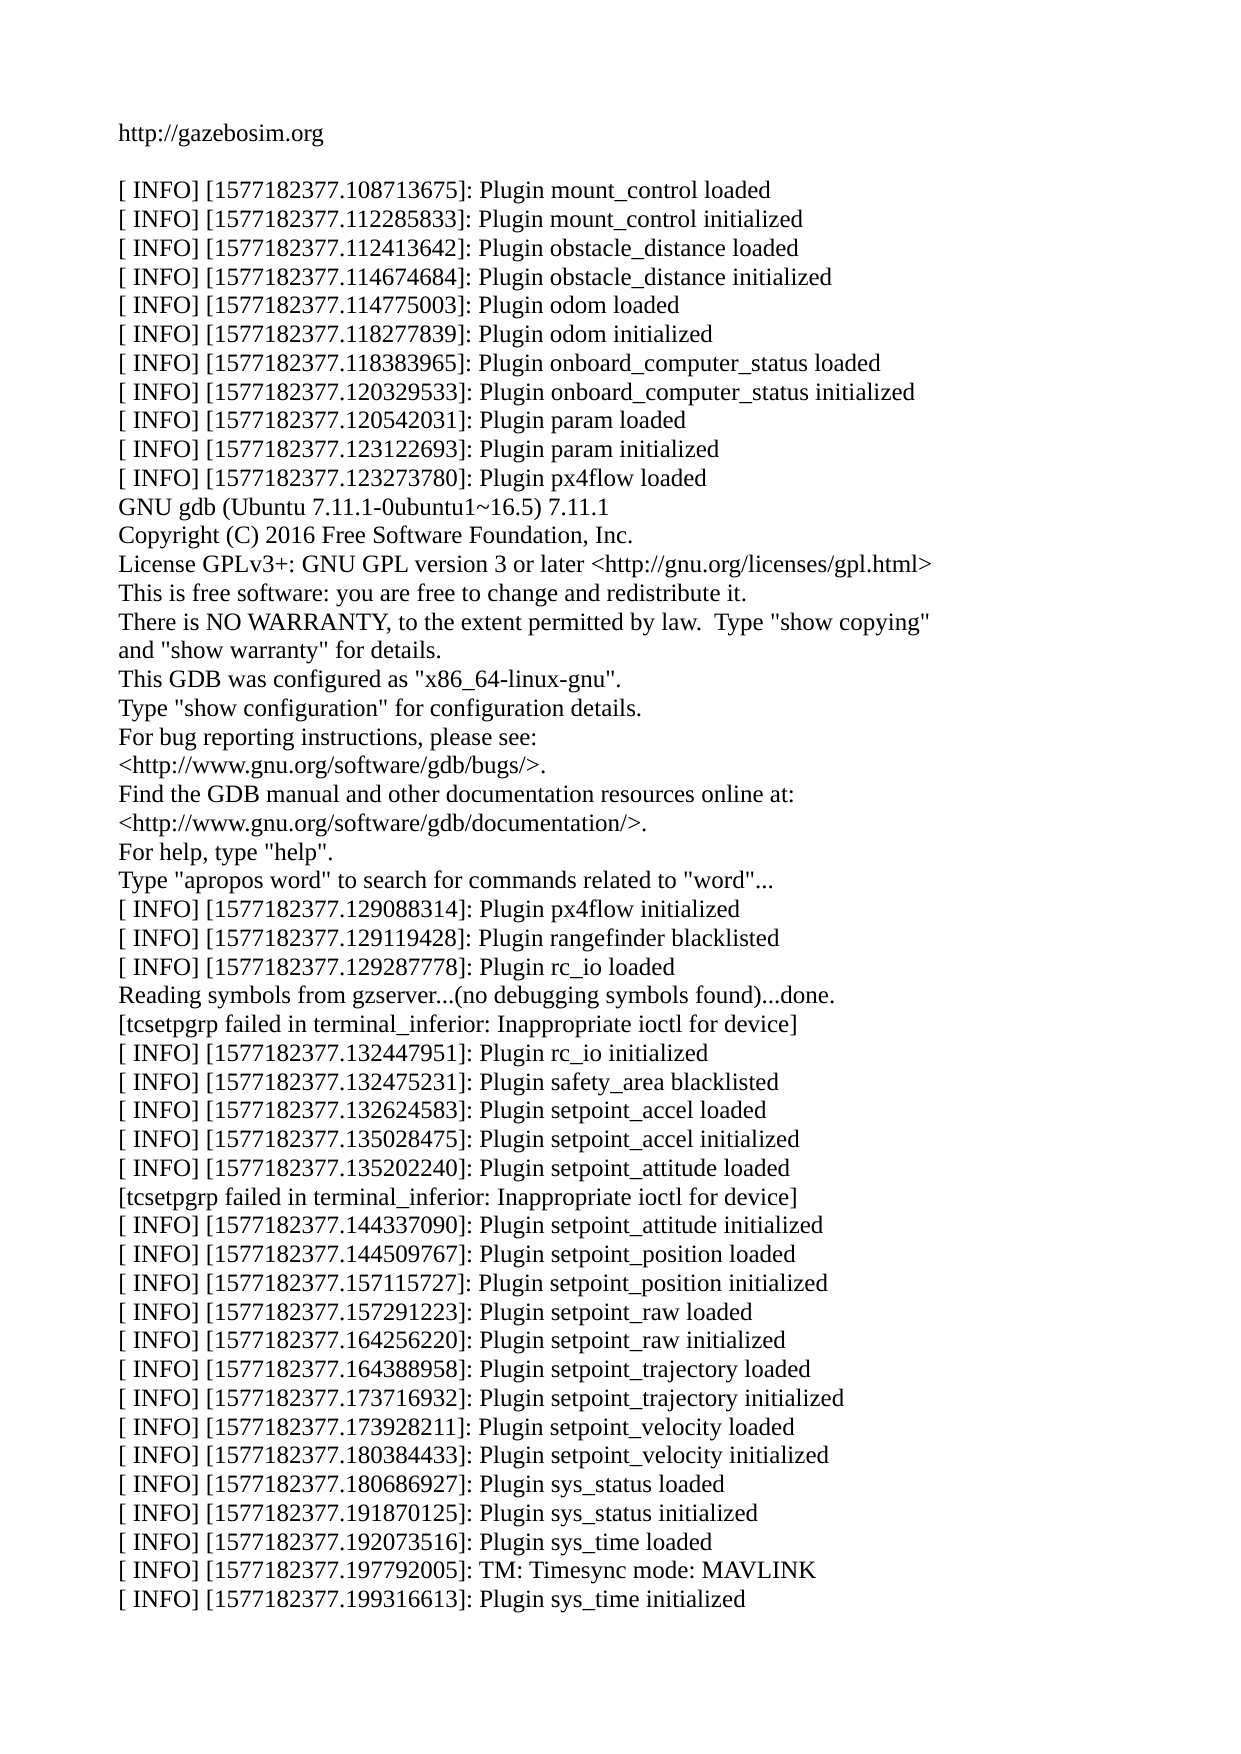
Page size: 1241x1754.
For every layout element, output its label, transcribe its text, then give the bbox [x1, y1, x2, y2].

text [ INFO] [1577182377.132624583]: Plugin setpoint_accel loaded [118, 1096, 1122, 1124]
text [ INFO] [1577182377.118277839]: Plugin odom initialized [118, 319, 1122, 348]
text [ INFO] [1577182377.118383965]: Plugin onboard_computer_status loaded [118, 348, 1122, 377]
text and "show warranty" for details. [118, 636, 1122, 664]
text [ INFO] [1577182377.157291223]: Plugin setpoint_raw loaded [118, 1297, 1122, 1326]
text Type "show configuration" for configuration details. [118, 693, 1122, 722]
text For bug reporting instructions, please see: [118, 722, 1122, 751]
text [ INFO] [1577182377.173716932]: Plugin setpoint_trajectory initialized [118, 1383, 1122, 1412]
text [ INFO] [1577182377.132475231]: Plugin safety_area blacklisted [118, 1067, 1122, 1096]
text There is NO WARRANTY, to the extent permitted by law. Type "show copying" [118, 607, 1122, 636]
text Copyright (C) 2016 Free Software Foundation, Inc. [118, 521, 1122, 549]
text [ INFO] [1577182377.135202240]: Plugin setpoint_attitude loaded [118, 1153, 1122, 1182]
text [ INFO] [1577182377.180384433]: Plugin setpoint_velocity initialized [118, 1441, 1122, 1469]
text <http://www.gnu.org/software/gdb/bugs/>. [118, 751, 1122, 779]
text [ INFO] [1577182377.164388958]: Plugin setpoint_trajectory loaded [118, 1354, 1122, 1383]
text [ INFO] [1577182377.108713675]: Plugin mount_control loaded [118, 176, 1122, 204]
text [ INFO] [1577182377.123273780]: Plugin px4flow loaded [118, 463, 1122, 492]
text [tcsetpgrp failed in terminal_inferior: Inappropriate ioctl for device] [118, 1009, 1122, 1038]
text http://gazebosim.org [118, 118, 1122, 147]
text [ INFO] [1577182377.120329533]: Plugin onboard_computer_status initialized [118, 377, 1122, 406]
text [ INFO] [1577182377.192073516]: Plugin sys_time loaded [118, 1527, 1122, 1556]
text [ INFO] [1577182377.191870125]: Plugin sys_status initialized [118, 1498, 1122, 1527]
text [ INFO] [1577182377.120542031]: Plugin param loaded [118, 406, 1122, 434]
text [tcsetpgrp failed in terminal_inferior: Inappropriate ioctl for device] [118, 1182, 1122, 1211]
text GNU gdb (Ubuntu 7.11.1-0ubuntu1~16.5) 7.11.1 [118, 492, 1122, 521]
text Type "apropos word" to search for commands related to "word"... [118, 866, 1122, 894]
text [ INFO] [1577182377.114775003]: Plugin odom loaded [118, 291, 1122, 319]
text [ INFO] [1577182377.114674684]: Plugin obstacle_distance initialized [118, 262, 1122, 291]
text [ INFO] [1577182377.123122693]: Plugin param initialized [118, 434, 1122, 463]
text [ INFO] [1577182377.173928211]: Plugin setpoint_velocity loaded [118, 1412, 1122, 1441]
text Find the GDB manual and other documentation resources online at: [118, 779, 1122, 808]
text [ INFO] [1577182377.164256220]: Plugin setpoint_raw initialized [118, 1326, 1122, 1354]
text [ INFO] [1577182377.197792005]: TM: Timesync mode: MAVLINK [118, 1556, 1122, 1584]
text License GPLv3+: GNU GPL version 3 or later <http://gnu.org/licenses/gpl.html> [118, 549, 1122, 578]
text [ INFO] [1577182377.135028475]: Plugin setpoint_accel initialized [118, 1124, 1122, 1153]
text [ INFO] [1577182377.129287778]: Plugin rc_io loaded [118, 952, 1122, 981]
text [ INFO] [1577182377.129088314]: Plugin px4flow initialized [118, 894, 1122, 923]
text [ INFO] [1577182377.144337090]: Plugin setpoint_attitude initialized [118, 1211, 1122, 1239]
text [ INFO] [1577182377.129119428]: Plugin rangefinder blacklisted [118, 923, 1122, 952]
text [ INFO] [1577182377.112413642]: Plugin obstacle_distance loaded [118, 233, 1122, 262]
text [ INFO] [1577182377.199316613]: Plugin sys_time initialized [118, 1584, 1122, 1613]
text [ INFO] [1577182377.144509767]: Plugin setpoint_position loaded [118, 1239, 1122, 1268]
text Reading symbols from gzserver...(no debugging symbols found)...done. [118, 981, 1122, 1009]
text [ INFO] [1577182377.132447951]: Plugin rc_io initialized [118, 1038, 1122, 1067]
text [ INFO] [1577182377.112285833]: Plugin mount_control initialized [118, 204, 1122, 233]
text This GDB was configured as "x86_64-linux-gnu". [118, 664, 1122, 693]
text [ INFO] [1577182377.180686927]: Plugin sys_status loaded [118, 1469, 1122, 1498]
text <http://www.gnu.org/software/gdb/documentation/>. [118, 808, 1122, 837]
text [ INFO] [1577182377.157115727]: Plugin setpoint_position initialized [118, 1268, 1122, 1297]
text For help, type "help". [118, 837, 1122, 866]
text This is free software: you are free to change and redistribute it. [118, 578, 1122, 607]
